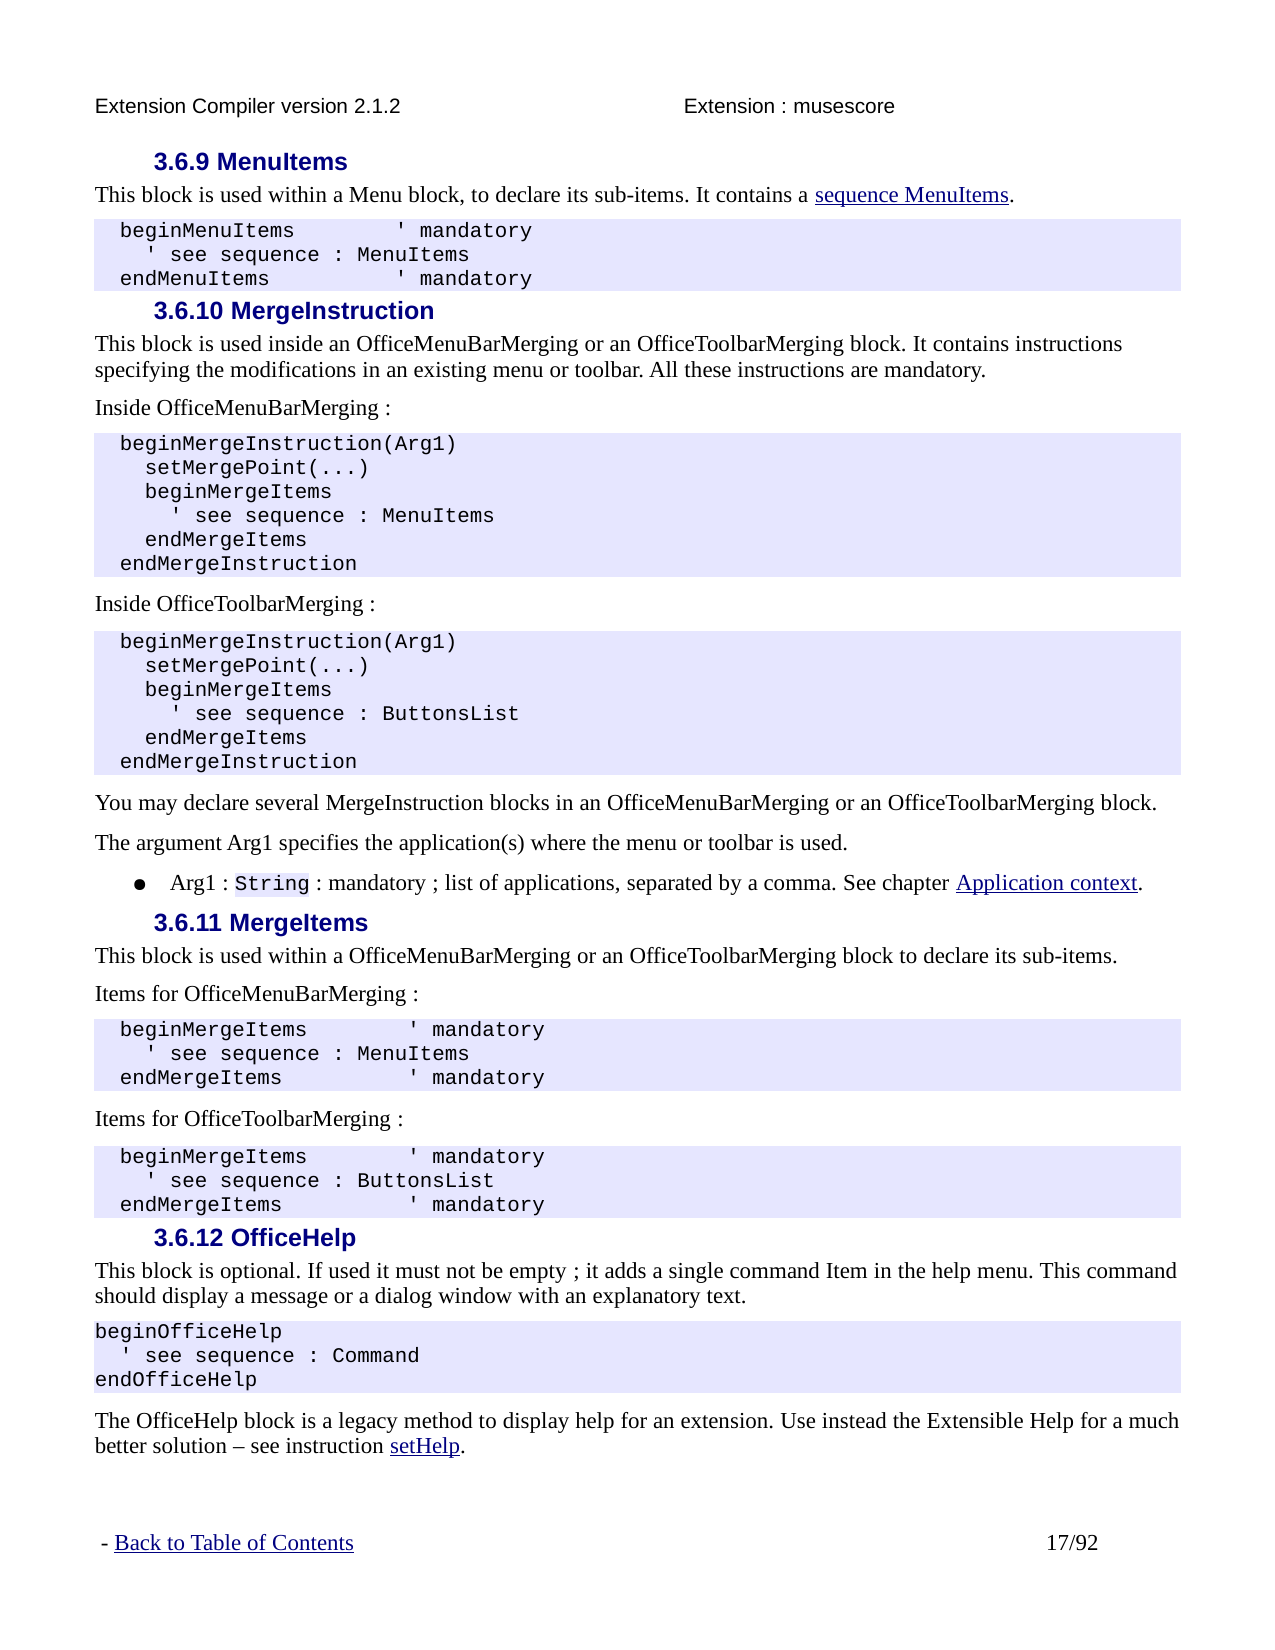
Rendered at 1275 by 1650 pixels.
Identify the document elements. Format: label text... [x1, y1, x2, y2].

text ' see sequence : MenuItems [94, 1043, 1181, 1067]
text The argument Arg1 specifies the application(s) where the menu or toolbar is used. [94, 830, 1181, 855]
text endOfficeHelp [94, 1369, 1181, 1393]
subtitle MergeItems [153, 909, 1181, 937]
text Items for OfficeToolbarMerging : [94, 1106, 1181, 1131]
text beginMergeItems [94, 679, 1181, 703]
text ' see sequence : ButtonsList [94, 703, 1181, 727]
text ' see sequence : ButtonsList [94, 1170, 1181, 1194]
text The OfficeHelp block is a legacy method to display help for an extension. Use instead the Extensible Help for a much better solution – see instruction setHelp. [94, 1408, 1181, 1459]
text endMergeItems ' mandatory [94, 1067, 1181, 1091]
text beginMergeItems ' mandatory [94, 1146, 1181, 1170]
text endMergeItems [94, 727, 1181, 751]
text endMenuItems ' mandatory [94, 267, 1181, 291]
text endMergeItems [94, 529, 1181, 553]
text ' see sequence : MenuItems [94, 505, 1181, 529]
text beginMergeItems [94, 481, 1181, 505]
text Items for OfficeMenuBarMerging : [94, 981, 1181, 1007]
subtitle MenuItems [153, 147, 1181, 176]
text endMergeInstruction [94, 553, 1181, 577]
text This block is used within a OfficeMenuBarMerging or an OfficeToolbarMerging block to declare its sub-items. [94, 943, 1181, 969]
text ' see sequence : Command [94, 1345, 1181, 1369]
text beginMergeItems ' mandatory [94, 1019, 1181, 1043]
text This block is optional. If used it must not be empty ; it adds a single command Item in the help menu. This command should display a message or a dialog window with an explanatory text. [94, 1258, 1181, 1309]
text endMergeInstruction [94, 751, 1181, 775]
text setMergePoint(...) [94, 457, 1181, 481]
text setMergePoint(...) [94, 655, 1181, 679]
text This block is used inside an OfficeMenuBarMerging or an OfficeToolbarMerging block. It contains instructions specifying the modifications in an existing menu or toolbar. All these instructions are mandatory. [94, 331, 1181, 382]
text beginOfficeHelp [94, 1321, 1181, 1345]
text Inside OfficeToolbarMerging : [94, 591, 1181, 617]
text You may declare several MergeInstruction blocks in an OfficeMenuBarMerging or an OfficeToolbarMerging block. [94, 789, 1181, 815]
subtitle OfficeHelp [153, 1224, 1181, 1252]
text beginMergeInstruction(Arg1) [94, 433, 1181, 457]
subtitle MergeInstruction [153, 297, 1181, 325]
text ' see sequence : MenuItems [94, 243, 1181, 267]
text Inside OfficeMenuBarMerging : [94, 395, 1181, 420]
text beginMenuItems ' mandatory [94, 219, 1181, 243]
text This block is used within a Menu block, to declare its sub-items. It contains a sequence MenuItems. [94, 181, 1181, 207]
list Arg1 : String : mandatory ; list of applications, separated by a comma. See chapter Application context. [132, 870, 1181, 897]
text endMergeItems ' mandatory [94, 1194, 1181, 1218]
text beginMergeInstruction(Arg1) [94, 631, 1181, 655]
